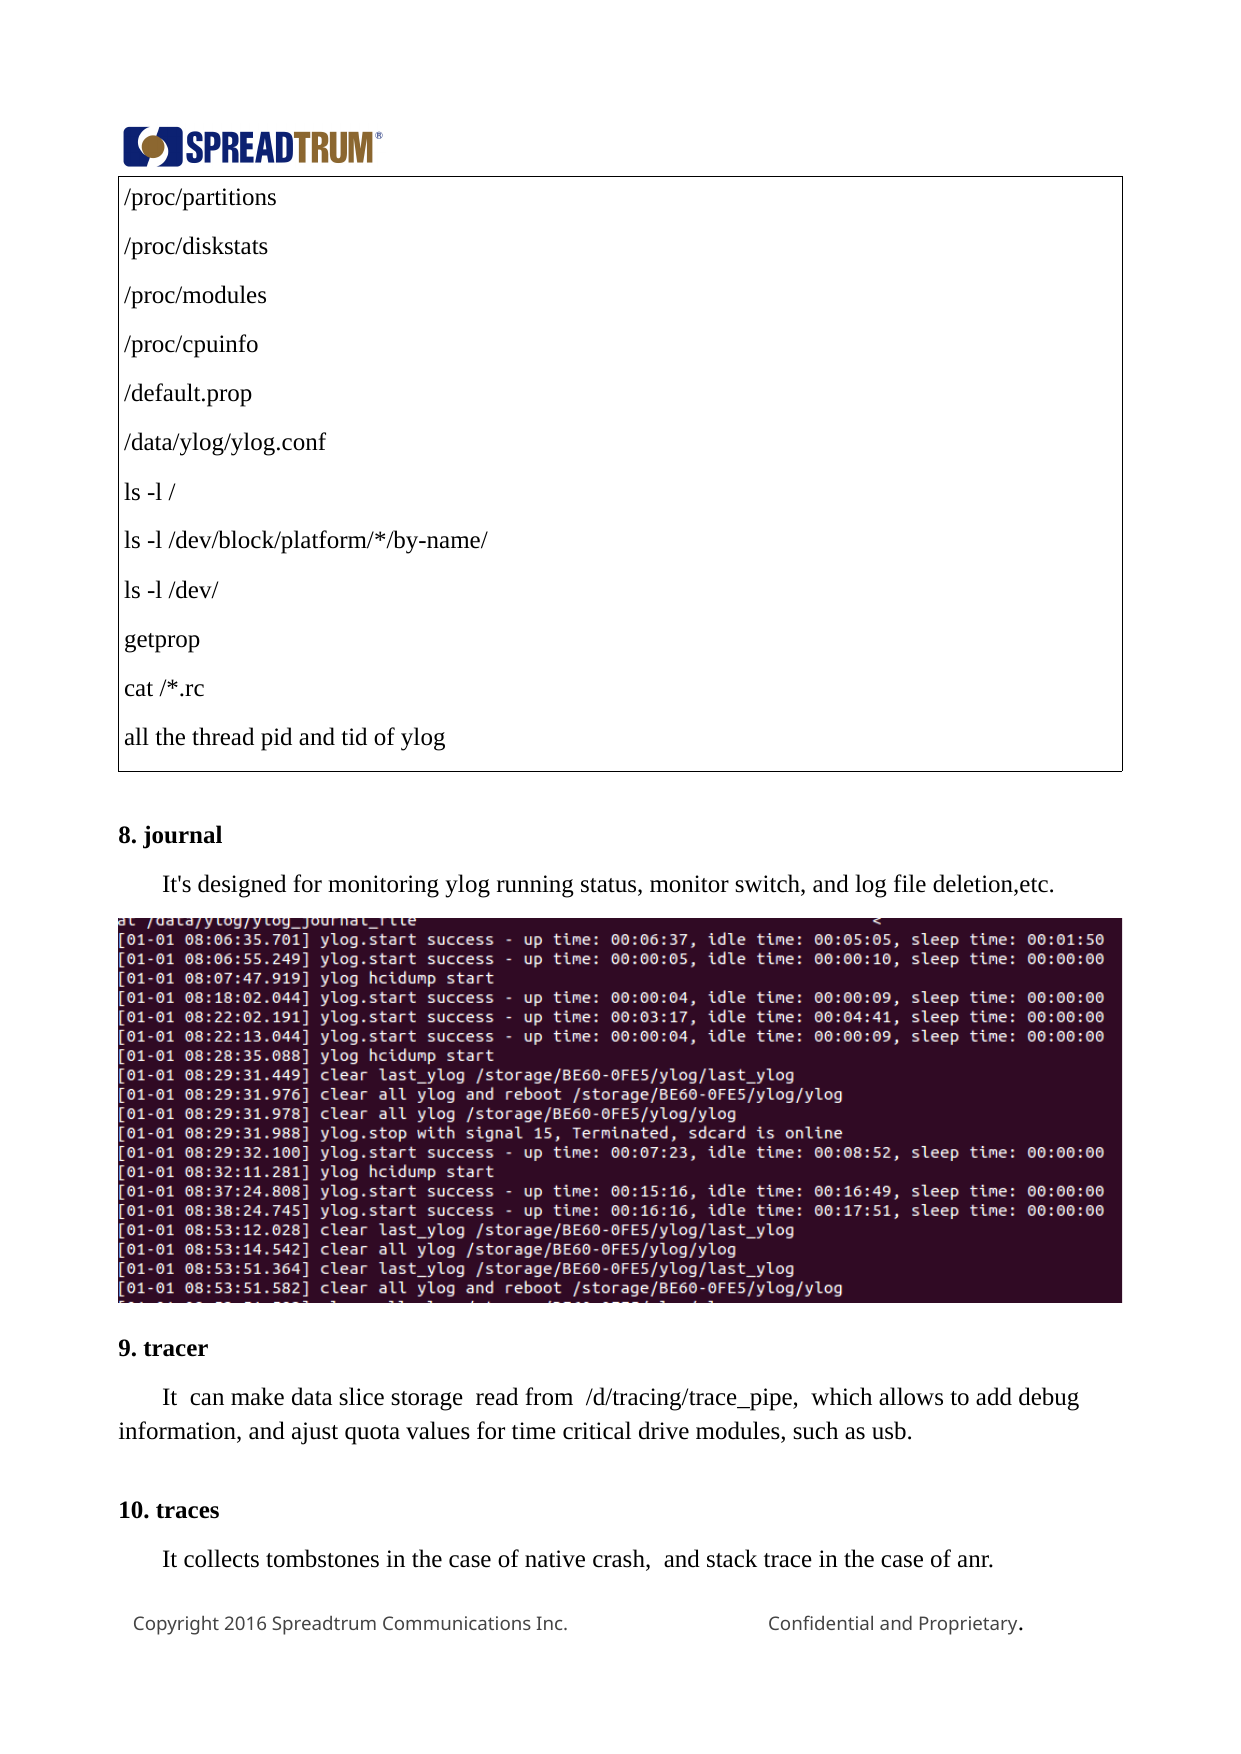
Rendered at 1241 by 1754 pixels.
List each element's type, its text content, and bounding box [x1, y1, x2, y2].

text It's designed for monitoring ylog running status, monitor switch, and log file deletion,etc. [118, 869, 1122, 898]
table_header /proc/partitions /proc/diskstats /proc/modules /proc/cpuinfo /default.prop /data/ylog/ylog.conf ls -l / ls -l /dev/block/platform/*/by-name/ ls -l /dev/ getprop cat /*.rc all the thread pid and tid of ylog [119, 177, 1122, 771]
text 8. journal [118, 820, 1122, 849]
text It collects tombstones in the case of native crash, and stack trace in the case of anr. [118, 1544, 1122, 1573]
text 10. traces [118, 1495, 1122, 1524]
text It can make data slice storage read from /d/tracing/trace_pipe, which allows to add debug information, and ajust quota values for time critical drive modules, such as usb. [118, 1382, 1122, 1445]
text 9. tracer [118, 1333, 1122, 1362]
picture [118, 918, 1123, 1303]
picture [120, 123, 386, 168]
